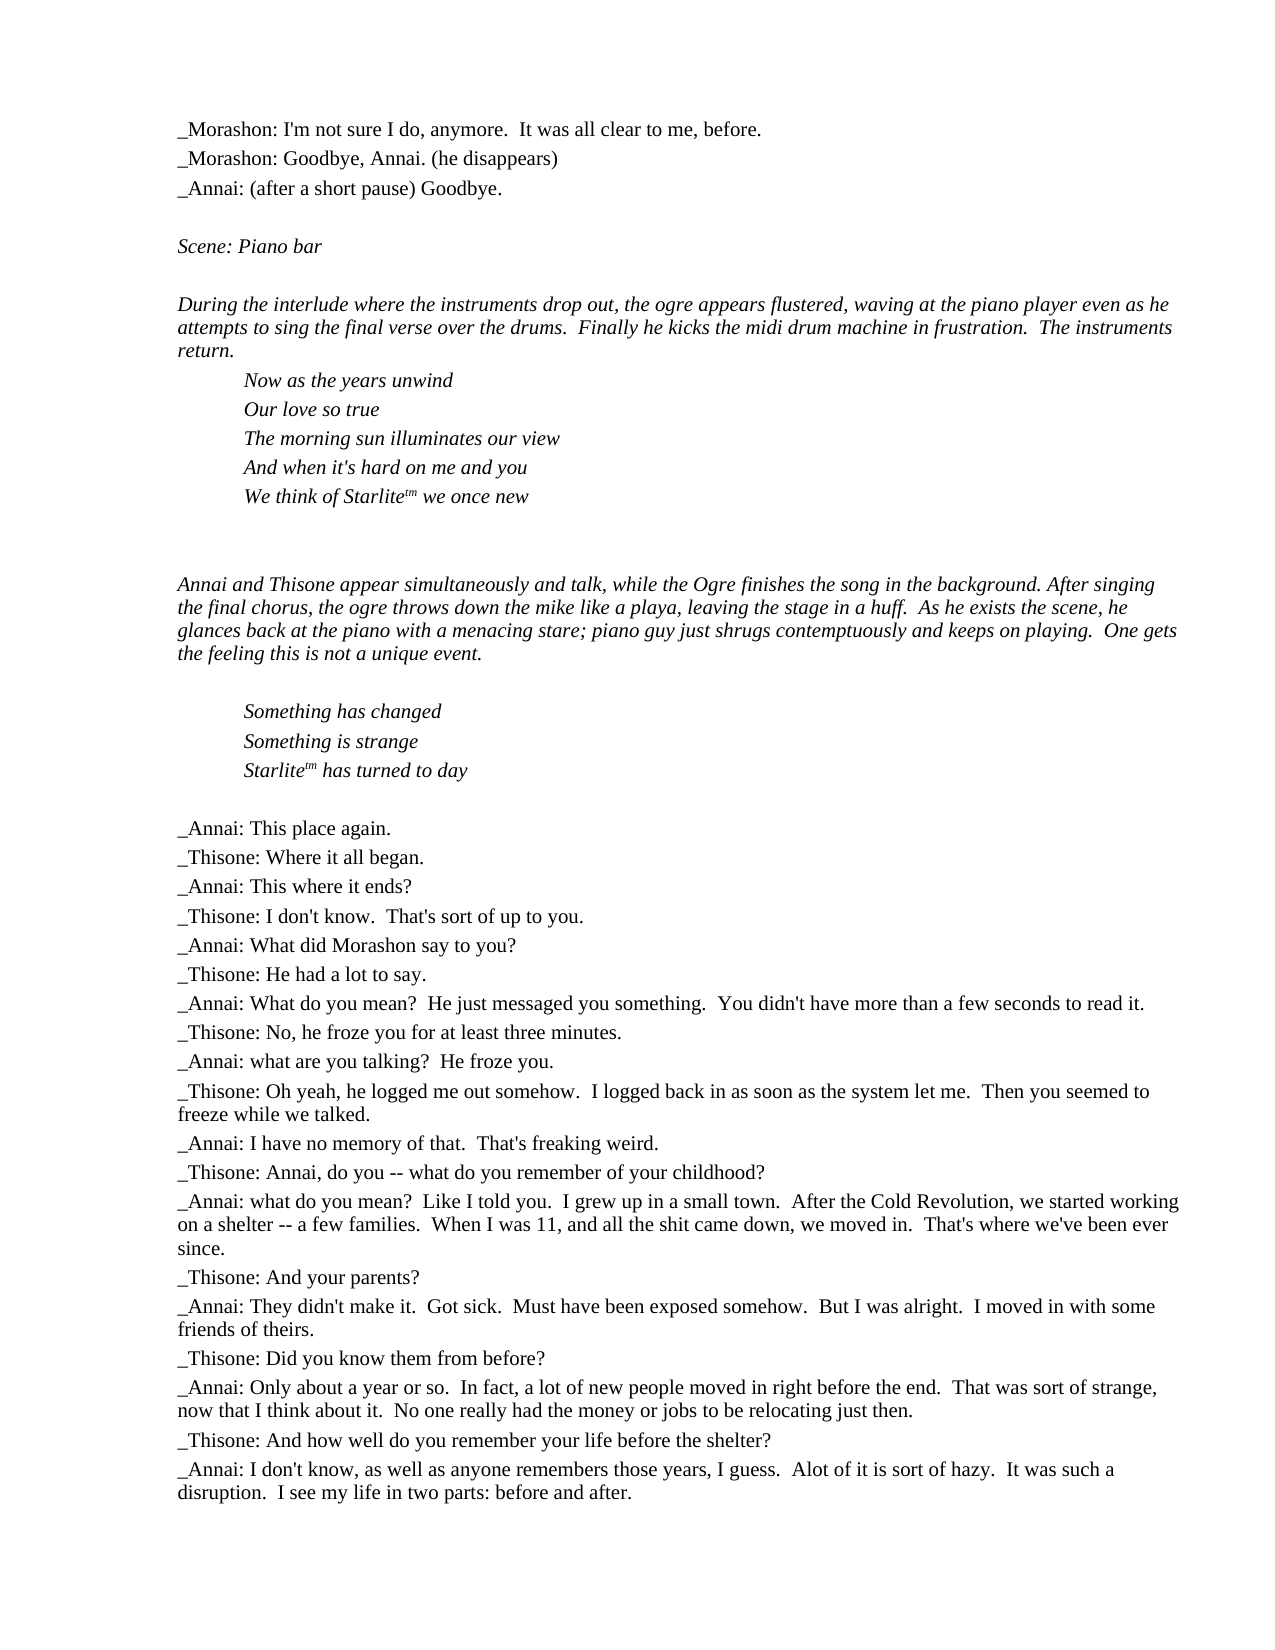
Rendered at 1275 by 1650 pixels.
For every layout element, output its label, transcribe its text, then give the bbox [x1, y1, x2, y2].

text _Thisone: And how well do you remember your life before the shelter? [177, 1428, 1186, 1452]
text During the interlude where the instruments drop out, the ogre appears flustered, waving at the piano player even as he attempts to sing the final verse over the drums. Finally he kicks the midi drum machine in frustration. The instruments return. [236, 293, 1186, 362]
text _Thisone: He had a lot to say. [427, 963, 1186, 986]
text _Thisone: And your parents? [420, 1266, 1186, 1289]
text _Thisone: No, he froze you for at least three minutes. [622, 1021, 1186, 1044]
text Scene: Piano bar [324, 235, 1186, 258]
text Something has changed [443, 700, 1186, 723]
text _Thisone: Annai, do you -- what do you remember of your childhood? [765, 1161, 1186, 1184]
text _Morashon: Goodbye, Annai. (he disappears) [558, 147, 1186, 170]
text The morning sun illuminates our view [562, 427, 1186, 450]
text _Annai: They didn't make it. Got sick. Must have been exposed somehow. But I was alright. I moved in with some friends of theirs. [314, 1295, 1186, 1341]
text _Thisone: I don't know. That's sort of up to you. [177, 904, 1186, 928]
text _Thisone: Where it all began. [424, 846, 1186, 869]
text _Thisone: Oh yeah, he logged me out somehow. I logged back in as soon as the system let me. Then you seemed to freeze while we talked. [177, 1079, 1186, 1126]
text Something is strange [243, 729, 1186, 753]
text _Annai: what are you talking? He froze you. [554, 1050, 1186, 1073]
text _Annai: I have no memory of that. That's freaking weird. [659, 1132, 1186, 1155]
text _Morashon: I'm not sure I do, anymore. It was all clear to me, before. [762, 118, 1186, 141]
text We think of Starlitetm we once new [531, 485, 1186, 508]
text _Annai: (after a short pause) Goodbye. [502, 176, 1186, 199]
text And when it's hard on me and you [529, 456, 1186, 479]
text Our love so true [381, 398, 1186, 421]
text Annai and Thisone appear simultaneously and talk, while the Ogre finishes the song in the background. After singing the final chorus, the ogre throws down the mike like a playa, leaving the stage in a huff. As he exists the scene, he glances back at the piano with a menacing stare; piano guy just shrugs contemptuously and keeps on playing. One gets the feeling this is not a unique event. [484, 573, 1186, 665]
text Now as the years unwind [243, 368, 1186, 392]
text _Annai: This place again. [391, 817, 1186, 840]
text _Annai: What did Morashon say to you? [516, 934, 1186, 957]
text _Annai: This where it ends? [412, 875, 1186, 898]
text _Thisone: Did you know them from before? [545, 1347, 1186, 1370]
text _Annai: I don't know, as well as anyone remembers those years, I guess. Alot of it is sort of hazy. It was such a disruption. I see my life in two parts: before and after. [632, 1458, 1186, 1504]
text _Annai: Only about a year or so. In fact, a lot of new people moved in right before the end. That was sort of strange, now that I think about it. No one really had the money or jobs to be relocating just then. [914, 1376, 1186, 1422]
text Starlitetm has turned to day [469, 759, 1186, 782]
text _Annai: what do you mean? Like I told you. I grew up in a small town. After the Cold Revolution, we started working on a shelter -- a few families. When I was 11, and all the shit came down, we moved in. That's where we've been ever since. [225, 1190, 1186, 1259]
